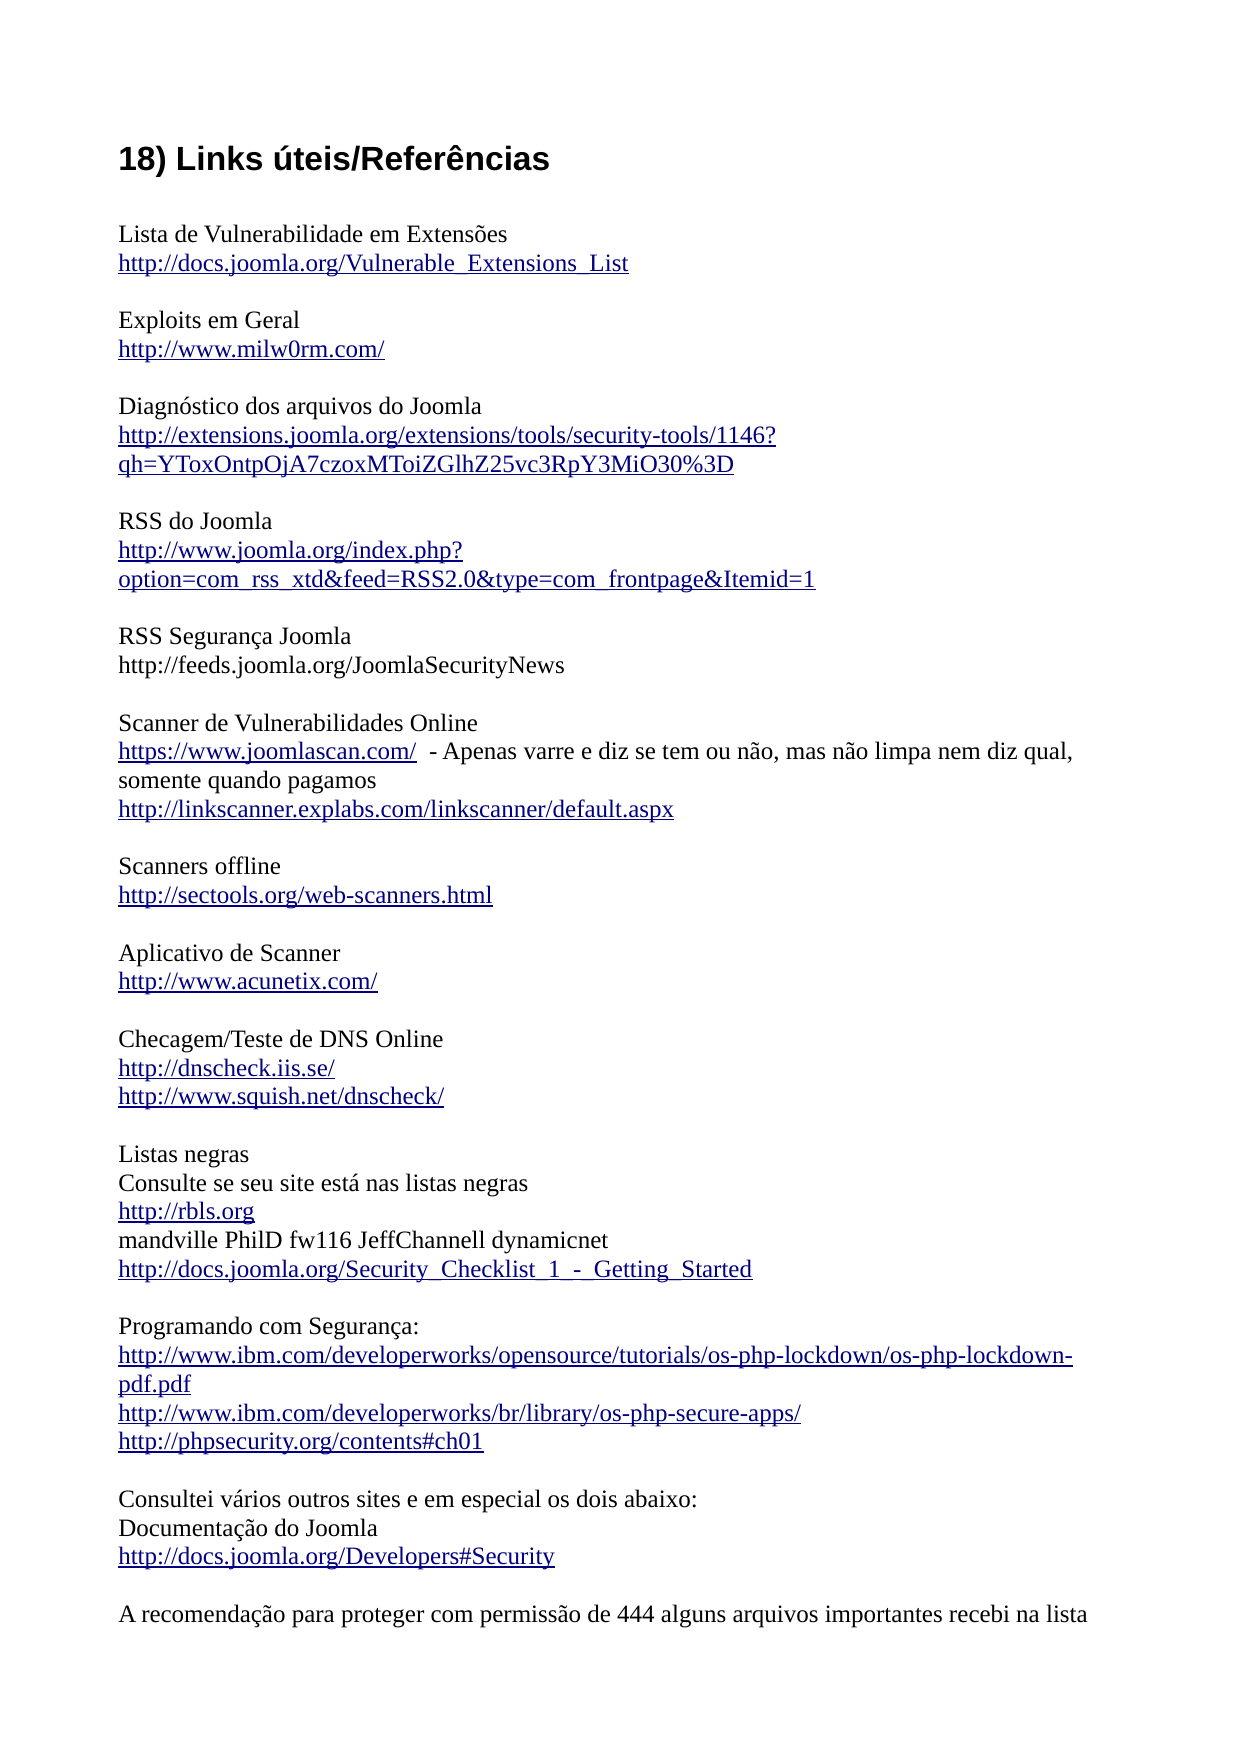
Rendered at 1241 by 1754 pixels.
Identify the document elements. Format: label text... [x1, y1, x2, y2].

text Scanner de Vulnerabilidades Online [118, 708, 1122, 736]
text Programando com Segurança: [118, 1311, 1122, 1340]
text http://www.milw0rm.com/ [118, 334, 1122, 363]
text Aplicativo de Scanner [118, 938, 1122, 966]
text Consulte se seu site está nas listas negras [118, 1168, 1122, 1196]
text somente quando pagamos [118, 765, 1122, 794]
text http://www.joomla.org/index.php?option=com_rss_xtd&feed=RSS2.0&type=com_frontpage&Itemid=1 [118, 535, 1122, 593]
text A recomendação para proteger com permissão de 444 alguns arquivos importantes recebi na lista [118, 1599, 1122, 1628]
text http://dnscheck.iis.se/ [118, 1053, 1122, 1081]
text Scanners offline [118, 851, 1122, 880]
text http://sectools.org/web-scanners.html [118, 880, 1122, 909]
text http://docs.joomla.org/Developers#Security [118, 1541, 1122, 1570]
text http://rbls.org [118, 1196, 1122, 1225]
text mandville PhilD fw116 JeffChannell dynamicnet [118, 1225, 1122, 1254]
text Lista de Vulnerabilidade em Extensões [118, 219, 1122, 248]
text http://extensions.joomla.org/extensions/tools/security-tools/1146?qh=YToxOntpOjA7czoxMToiZGlhZ25vc3RpY3MiO30%3D [118, 420, 1122, 478]
text Documentação do Joomla [118, 1513, 1122, 1541]
text Consultei vários outros sites e em especial os dois abaixo: [118, 1484, 1122, 1513]
text http://linkscanner.explabs.com/linkscanner/default.aspx [118, 794, 1122, 823]
subtitle 18) Links úteis/Referências [118, 139, 1122, 178]
text http://docs.joomla.org/Vulnerable_Extensions_List [118, 248, 1122, 276]
text RSS Segurança Joomla [118, 621, 1122, 650]
text http://www.acunetix.com/ [118, 966, 1122, 995]
text RSS do Joomla [118, 506, 1122, 535]
text Diagnóstico dos arquivos do Joomla [118, 391, 1122, 420]
text Exploits em Geral [118, 305, 1122, 334]
text http://www.ibm.com/developerworks/opensource/tutorials/os-php-lockdown/os-php-lockdown-pdf.pdf [118, 1340, 1122, 1398]
text Listas negras [118, 1139, 1122, 1168]
text http://www.ibm.com/developerworks/br/library/os-php-secure-apps/ [118, 1398, 1122, 1426]
text http://docs.joomla.org/Security_Checklist_1_-_Getting_Started [118, 1254, 1122, 1283]
text http://feeds.joomla.org/JoomlaSecurityNews [118, 650, 1122, 679]
text https://www.joomlascan.com/ - Apenas varre e diz se tem ou não, mas não limpa nem diz qual, [118, 736, 1122, 765]
text http://phpsecurity.org/contents#ch01 [118, 1426, 1122, 1455]
text Checagem/Teste de DNS Online [118, 1024, 1122, 1053]
text http://www.squish.net/dnscheck/ [118, 1081, 1122, 1110]
